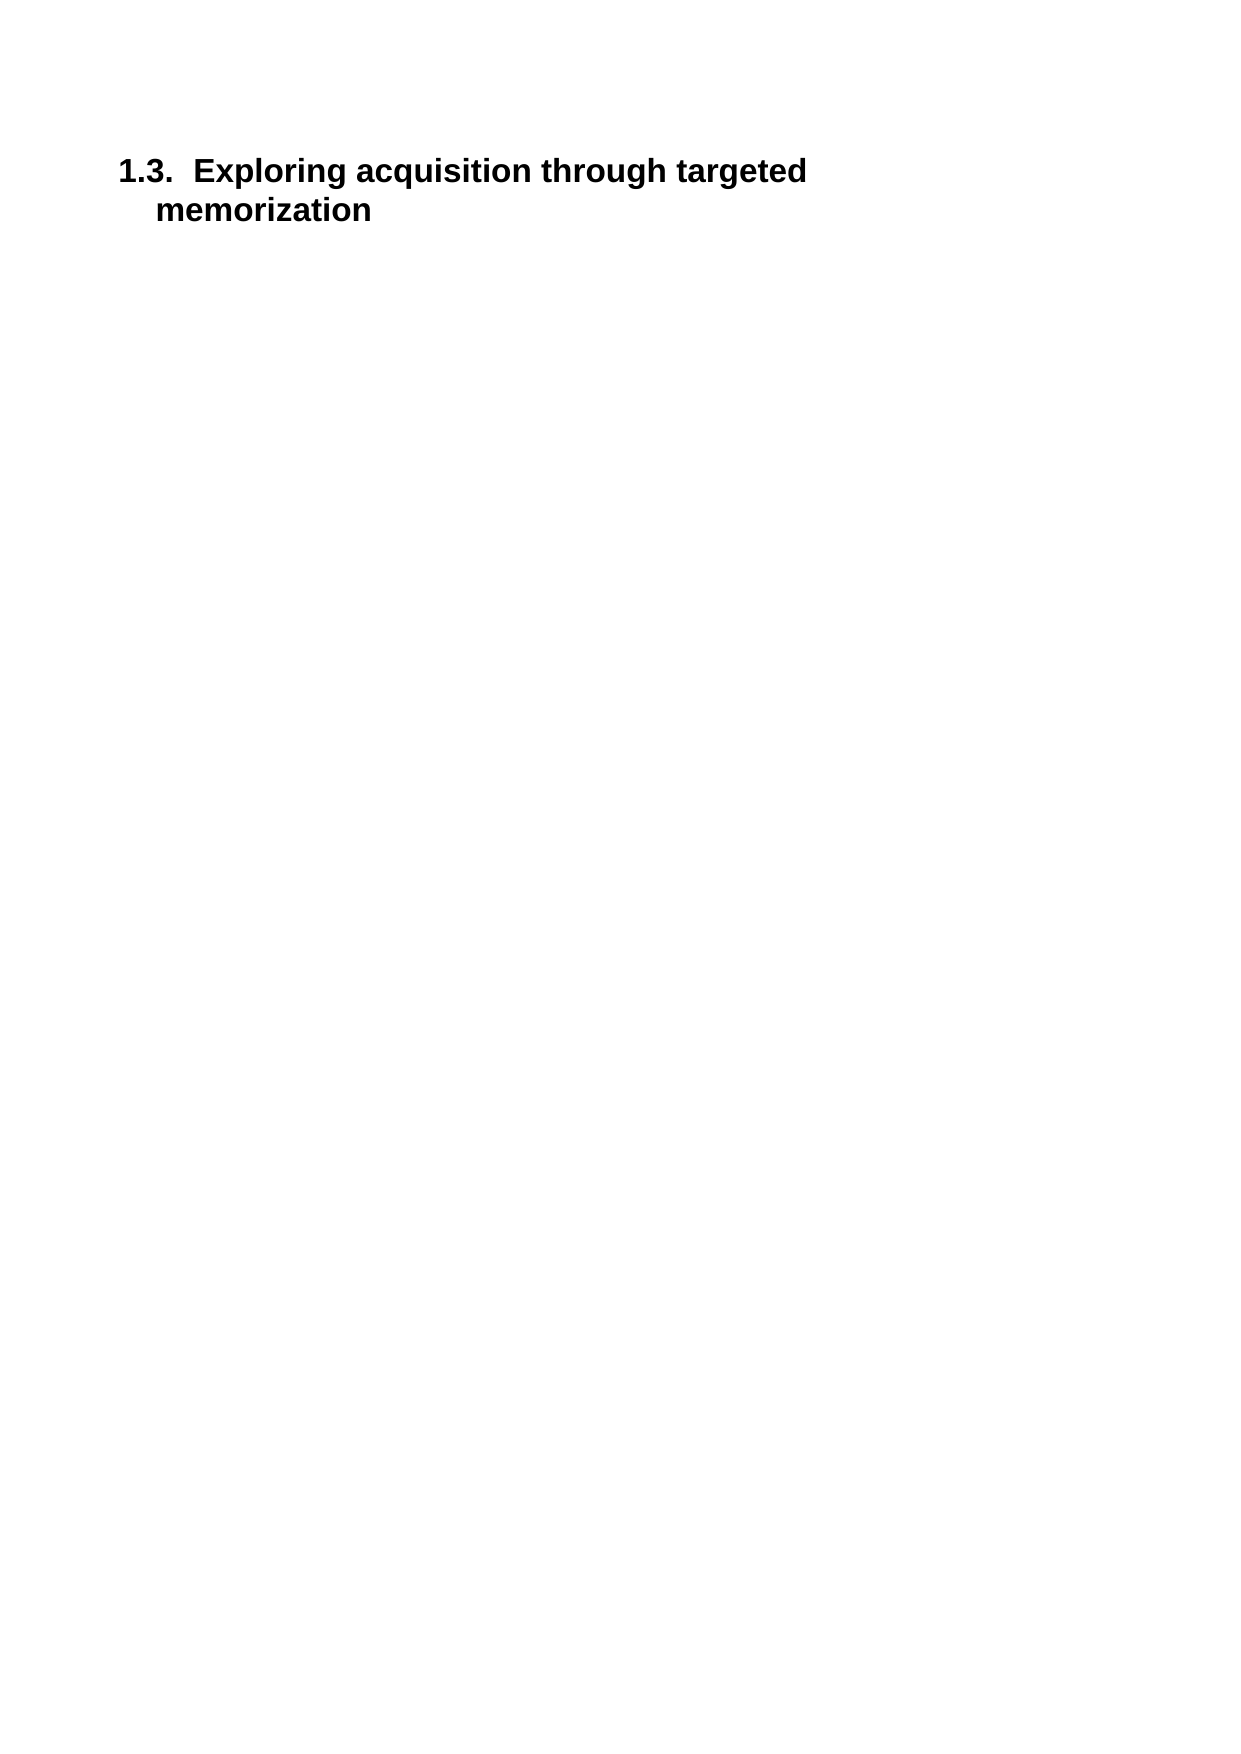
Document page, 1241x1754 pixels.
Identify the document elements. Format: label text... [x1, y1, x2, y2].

list Exploring acquisition through targeted memorization [118, 151, 827, 228]
